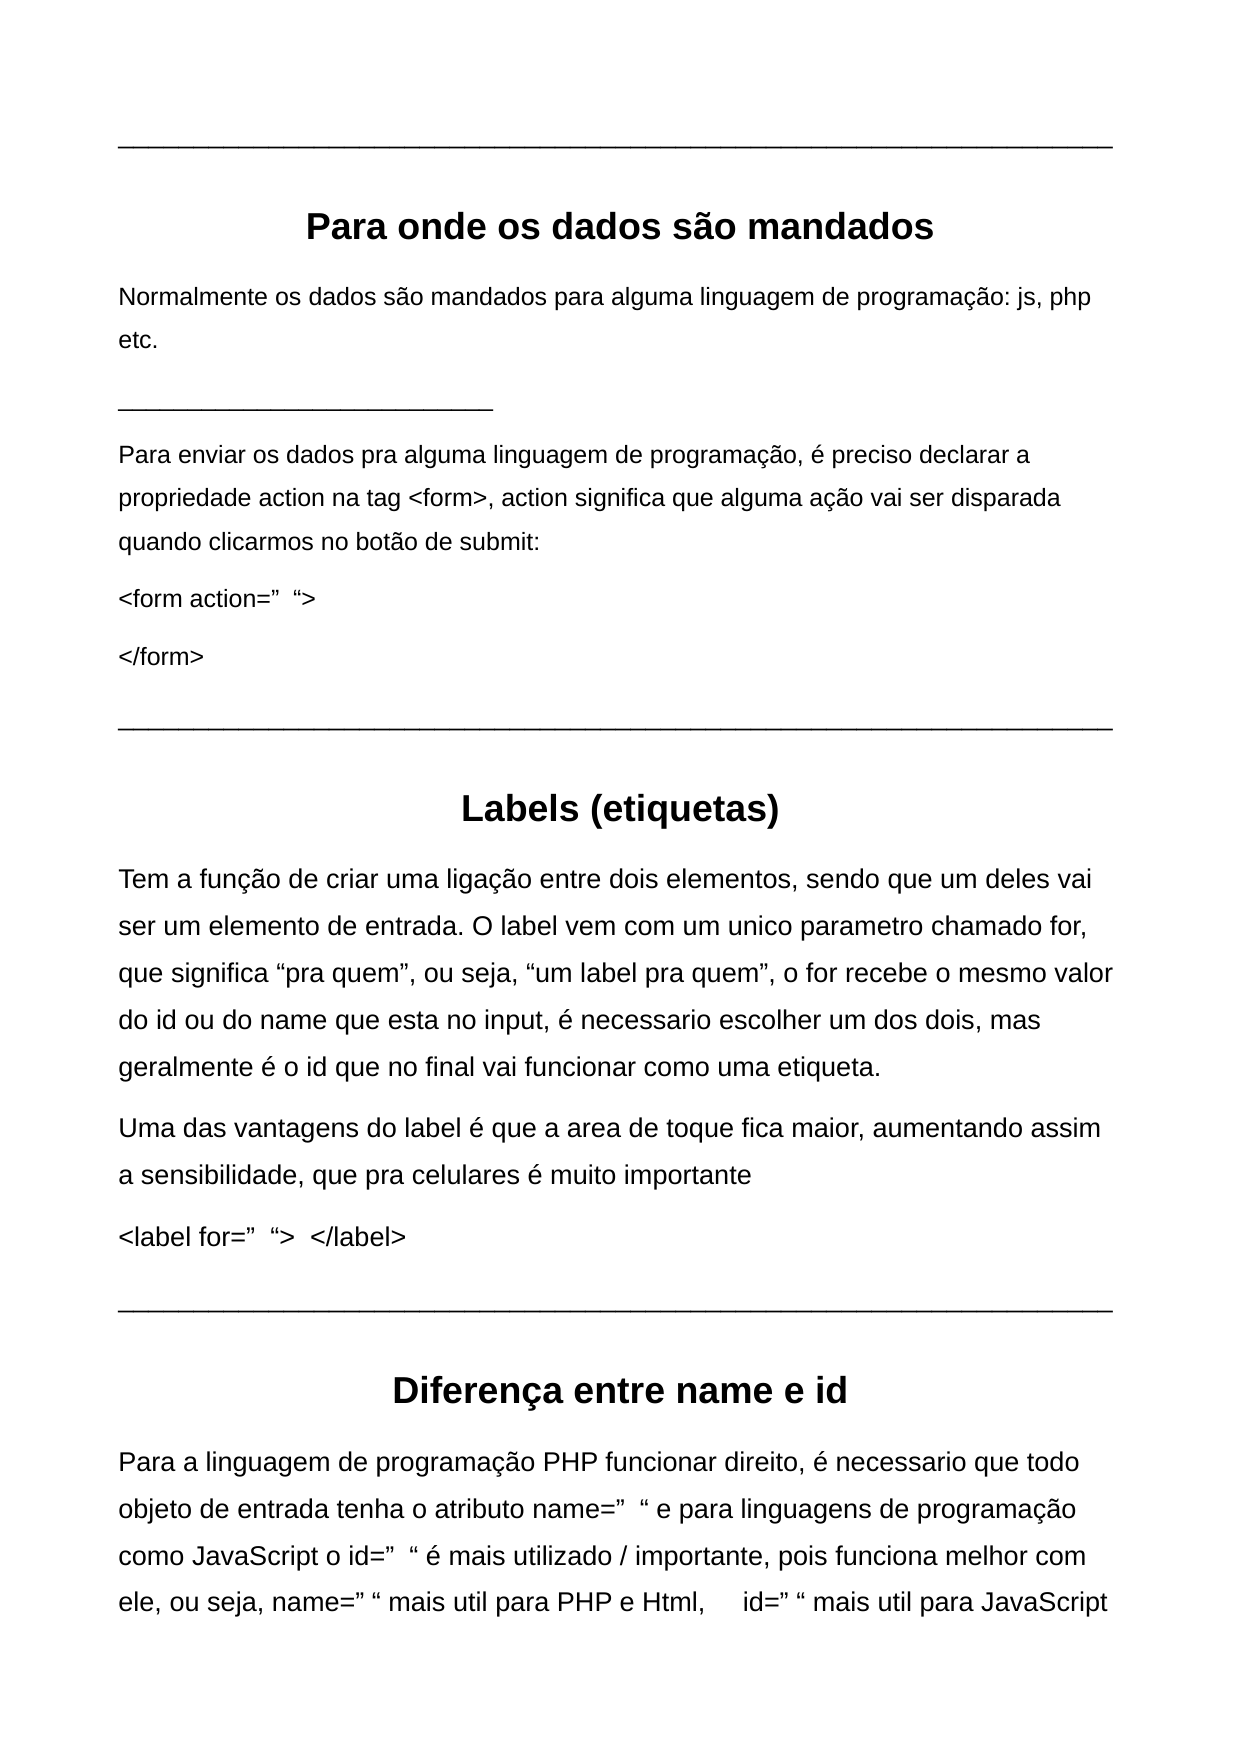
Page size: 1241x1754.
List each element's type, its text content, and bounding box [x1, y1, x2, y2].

text ___________________________ [118, 383, 1122, 411]
subtitle Labels (etiquetas) [118, 786, 1122, 829]
text Uma das vantagens do label é que a area de toque fica maior, aumentando assim a sensibilidade, que pra celulares é muito importante [118, 1112, 1122, 1190]
text Para enviar os dados pra alguma linguagem de programação, é preciso declarar a propriedade action na tag <form>, action significa que alguma ação vai ser disparada quando clicarmos no botão de submit: [118, 440, 1122, 555]
text Para a linguagem de programação PHP funcionar direito, é necessario que todo objeto de entrada tenha o atributo name=” “ e para linguagens de programação como JavaScript o id=” “ é mais utilizado / importante, pois funciona melhor com ele, ou seja, name=” “ mais util para PHP e Html, id=” “ mais util para JavaScript [118, 1446, 1122, 1618]
subtitle Para onde os dados são mandados [118, 204, 1122, 248]
text <form action=” “> [118, 584, 1122, 613]
text <label for=” “> </label> [118, 1221, 1122, 1252]
text Normalmente os dados são mandados para alguma linguagem de programação: js, php etc. [118, 282, 1122, 354]
subtitle Diferença entre name e id [118, 1368, 1122, 1412]
text __________________________________________________________________ [118, 700, 1122, 731]
text </form> [118, 642, 1122, 671]
text Tem a função de criar uma ligação entre dois elementos, sendo que um deles vai ser um elemento de entrada. O label vem com um unico parametro chamado for, que significa “pra quem”, ou seja, “um label pra quem”, o for recebe o mesmo valor do id ou do name que esta no input, é necessario escolher um dos dois, mas geralmente é o id que no final vai funcionar como uma etiqueta. [118, 863, 1122, 1082]
text __________________________________________________________________ [118, 118, 1122, 149]
text __________________________________________________________________ [118, 1282, 1122, 1313]
